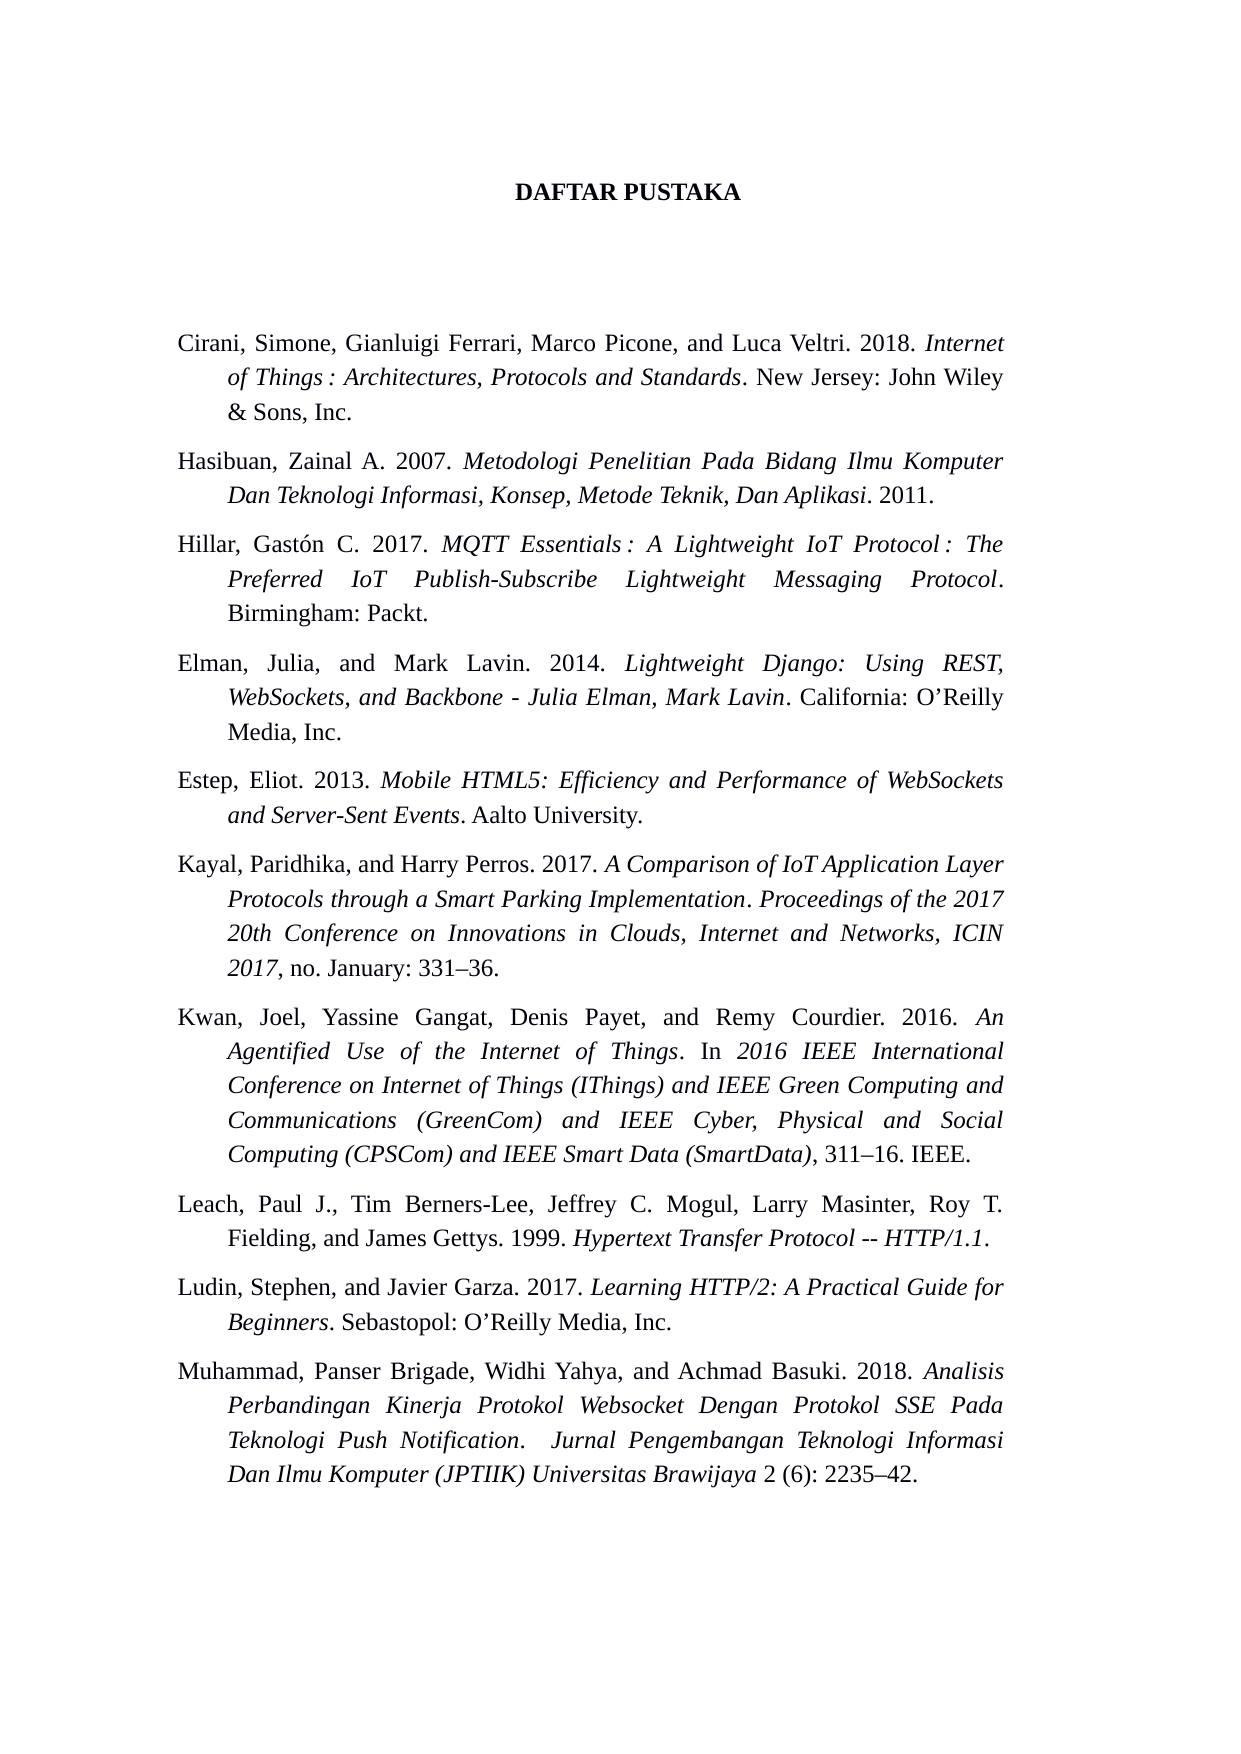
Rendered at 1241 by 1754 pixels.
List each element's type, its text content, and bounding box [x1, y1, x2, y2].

text Hasibuan, Zainal A. 2007. Metodologi Penelitian Pada Bidang Ilmu Komputer Dan Teknologi Informasi, Konsep, Metode Teknik, Dan Aplikasi. 2011. [177, 446, 1004, 509]
subtitle DAFTAR PUSTAKA [252, 177, 1004, 206]
text Elman, Julia, and Mark Lavin. 2014. Lightweight Django: Using REST, WebSockets, and Backbone - Julia Elman, Mark Lavin. California: O’Reilly Media, Inc. [177, 648, 1004, 745]
text Cirani, Simone, Gianluigi Ferrari, Marco Picone, and Luca Veltri. 2018. Internet of Things : Architectures, Protocols and Standards. New Jersey: John Wiley & Sons, Inc. [177, 328, 1004, 426]
text Hillar, Gastón C. 2017. MQTT Essentials : A Lightweight IoT Protocol : The Preferred IoT Publish-Subscribe Lightweight Messaging Protocol. Birmingham: Packt. [177, 529, 1004, 627]
text Kwan, Joel, Yassine Gangat, Denis Payet, and Remy Courdier. 2016. An Agentified Use of the Internet of Things. In 2016 IEEE International Conference on Internet of Things (IThings) and IEEE Green Computing and Communications (GreenCom) and IEEE Cyber, Physical and Social Computing (CPSCom) and IEEE Smart Data (SmartData), 311–16. IEEE. [177, 1002, 1004, 1168]
text Ludin, Stephen, and Javier Garza. 2017. Learning HTTP/2: A Practical Guide for Beginners. Sebastopol: O’Reilly Media, Inc. [177, 1272, 1004, 1335]
text Kayal, Paridhika, and Harry Perros. 2017. A Comparison of IoT Application Layer Protocols through a Smart Parking Implementation. Proceedings of the 2017 20th Conference on Innovations in Clouds, Internet and Networks, ICIN 2017, no. January: 331–36. [177, 849, 1004, 981]
text Estep, Eliot. 2013. Mobile HTML5: Efficiency and Performance of WebSockets and Server-Sent Events. Aalto University. [177, 766, 1004, 829]
text Leach, Paul J., Tim Berners-Lee, Jeffrey C. Mogul, Larry Masinter, Roy T. Fielding, and James Gettys. 1999. Hypertext Transfer Protocol -- HTTP/1.1. [177, 1189, 1004, 1252]
text Muhammad, Panser Brigade, Widhi Yahya, and Achmad Basuki. 2018. Analisis Perbandingan Kinerja Protokol Websocket Dengan Protokol SSE Pada Teknologi Push Notification. Jurnal Pengembangan Teknologi Informasi Dan Ilmu Komputer (JPTIIK) Universitas Brawijaya 2 (6): 2235–42. [177, 1356, 1004, 1488]
